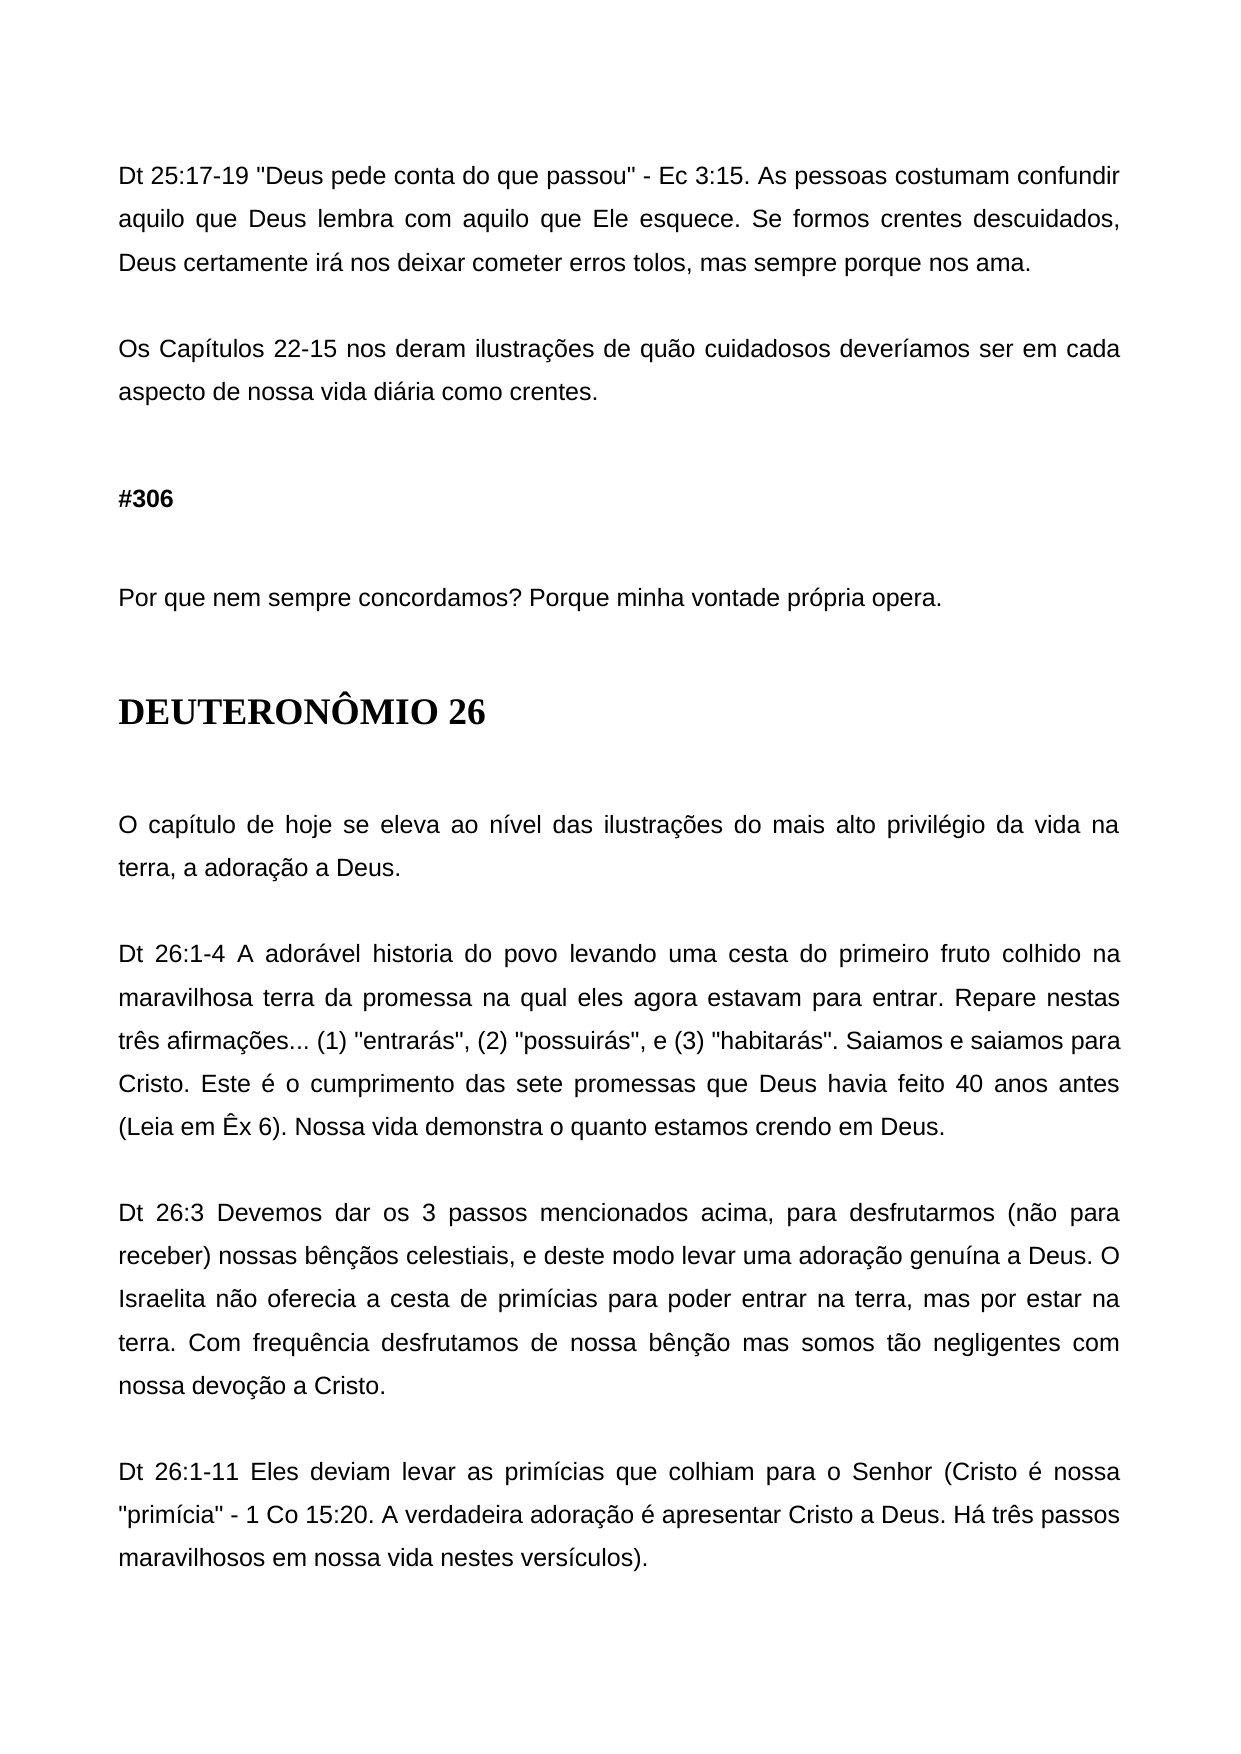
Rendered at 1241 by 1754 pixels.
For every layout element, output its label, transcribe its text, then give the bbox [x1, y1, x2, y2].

subtitle #306 [118, 484, 1122, 513]
text Os Capítulos 22-15 nos deram ilustrações de quão cuidadosos deveríamos ser em cada aspecto de nossa vida diária como crentes. [118, 334, 1122, 406]
text Por que nem sempre concordamos? Porque minha vontade própria opera. [118, 583, 1122, 611]
text Dt 26:1-11 Eles deviam levar as primícias que colhiam para o Senhor (Cristo é nossa "primícia" - 1 Co 15:20. A verdadeira adoração é apresentar Cristo a Deus. Há três passos maravilhosos em nossa vida nestes versículos). [118, 1457, 1122, 1572]
text O capítulo de hoje se eleva ao nível das ilustrações do mais alto privilégio da vida na terra, a adoração a Deus. [118, 810, 1122, 882]
subtitle DEUTERONÔMIO 26 [118, 690, 1122, 733]
text Dt 26:3 Devemos dar os 3 passos mencionados acima, para desfrutarmos (não para receber) nossas bênçãos celestiais, e deste modo levar uma adoração genuína a Deus. O Israelita não oferecia a cesta de primícias para poder entrar na terra, mas por estar na terra. Com frequência desfrutamos de nossa bênção mas somos tão negligentes com nossa devoção a Cristo. [118, 1198, 1122, 1399]
text Dt 26:1-4 A adorável historia do povo levando uma cesta do primeiro fruto colhido na maravilhosa terra da promessa na qual eles agora estavam para entrar. Repare nestas três afirmações... (1) "entrarás", (2) "possuirás", e (3) "habitarás". Saiamos e saiamos para Cristo. Este é o cumprimento das sete promessas que Deus havia feito 40 anos antes (Leia em Êx 6). Nossa vida demonstra o quanto estamos crendo em Deus. [118, 939, 1122, 1141]
text Dt 25:17-19 "Deus pede conta do que passou" - Ec 3:15. As pessoas costumam confundir aquilo que Deus lembra com aquilo que Ele esquece. Se formos crentes descuidados, Deus certamente irá nos deixar cometer erros tolos, mas sempre porque nos ama. [118, 161, 1122, 276]
